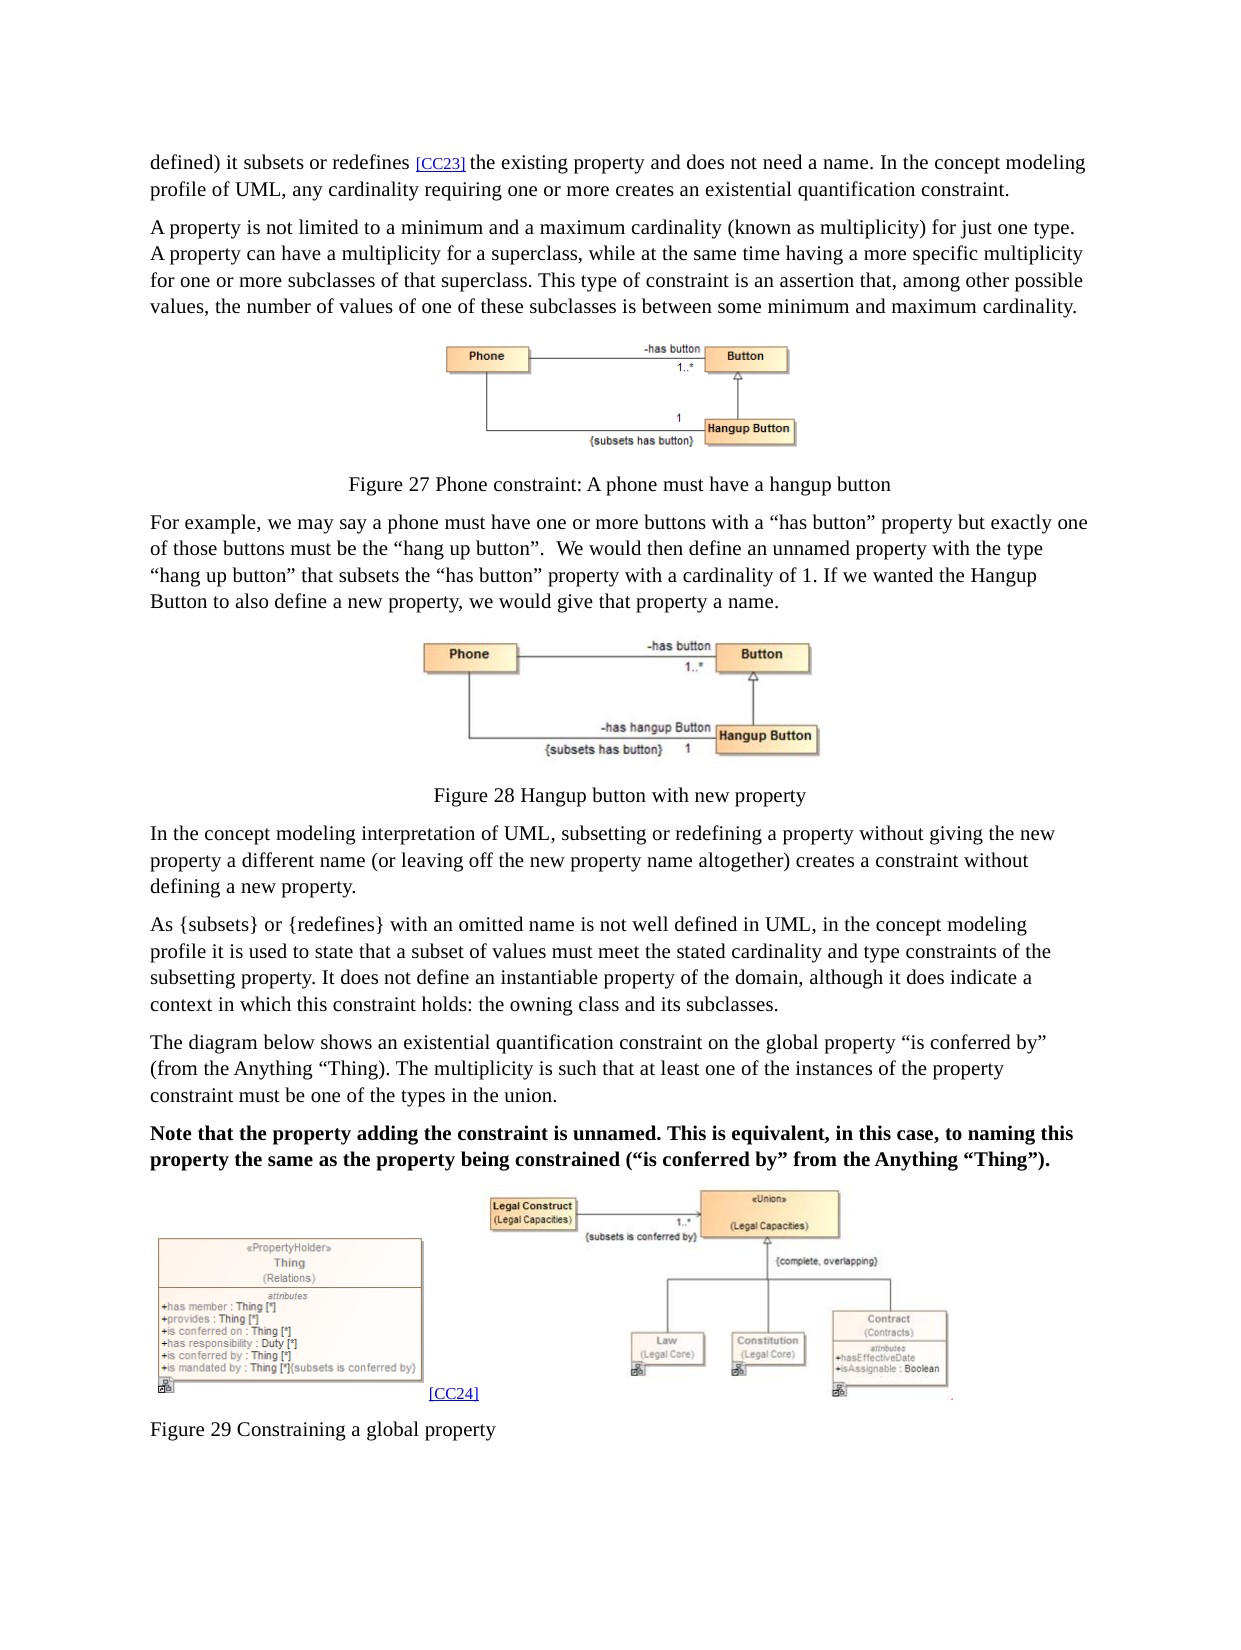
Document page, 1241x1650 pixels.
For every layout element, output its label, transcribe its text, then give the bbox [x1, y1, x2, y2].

picture [150, 1229, 429, 1400]
picture [482, 1185, 953, 1400]
text In the concept modeling interpretation of UML, subsetting or redefining a property without giving the new property a different name (or leaving off the new property name altogether) creates a constraint without defining a new property. [150, 821, 1090, 898]
text Note that the property adding the constraint is unnamed. This is equivalent, in this case, to naming this property the same as the property being constrained (“is conferred by” from the Anything “Thing”). [150, 1121, 1090, 1171]
picture [412, 627, 828, 769]
text Figure 29 Constraining a global property [150, 1416, 1090, 1440]
text A property is not limited to a minimum and a maximum cardinality (known as multiplicity) for just one type. A property can have a multiplicity for a superclass, while at the same time having a more specific multiplicity for one or more subclasses of that superclass. This type of constraint is an assertion that, among other possible values, the number of values of one of these subclasses is between some minimum and maximum cardinality. [150, 215, 1090, 318]
text [CC24] [150, 1186, 1090, 1403]
text For example, we may say a phone must have one or more buttons with a “has button” property but exactly one of those buttons must be the “hang up button”. We would then define an unnamed property with the type “hang up button” that subsets the “has button” property with a cardinality of 1. If we wanted the Hangup Button to also define a new property, we would give that property a name. [150, 510, 1090, 613]
text As {subsets} or {redefines} with an omitted name is not well defined in UML, in the concept modeling profile it is used to state that a subset of values must meet the stated cardinality and type constraints of the subsetting property. It does not define an instantiable property of the domain, although it does indicate a context in which this constraint holds: the owning class and its subclasses. [150, 912, 1090, 1016]
text Figure 27 Phone constraint: A phone must have a hangup button [150, 471, 1090, 496]
text Figure 28 Hangup button with new property [150, 783, 1090, 807]
text The diagram below shows an existential quantification constraint on the global property “is conferred by” (from the Anything “Thing). The multiplicity is such that at least one of the instances of the property constraint must be one of the types in the union. [150, 1030, 1090, 1107]
picture [436, 332, 804, 458]
text defined) it subsets or redefines [CC23] the existing property and does not need a name. In the concept modeling profile of UML, any cardinality requiring one or more creates an existential quantification constraint. [150, 150, 1090, 201]
